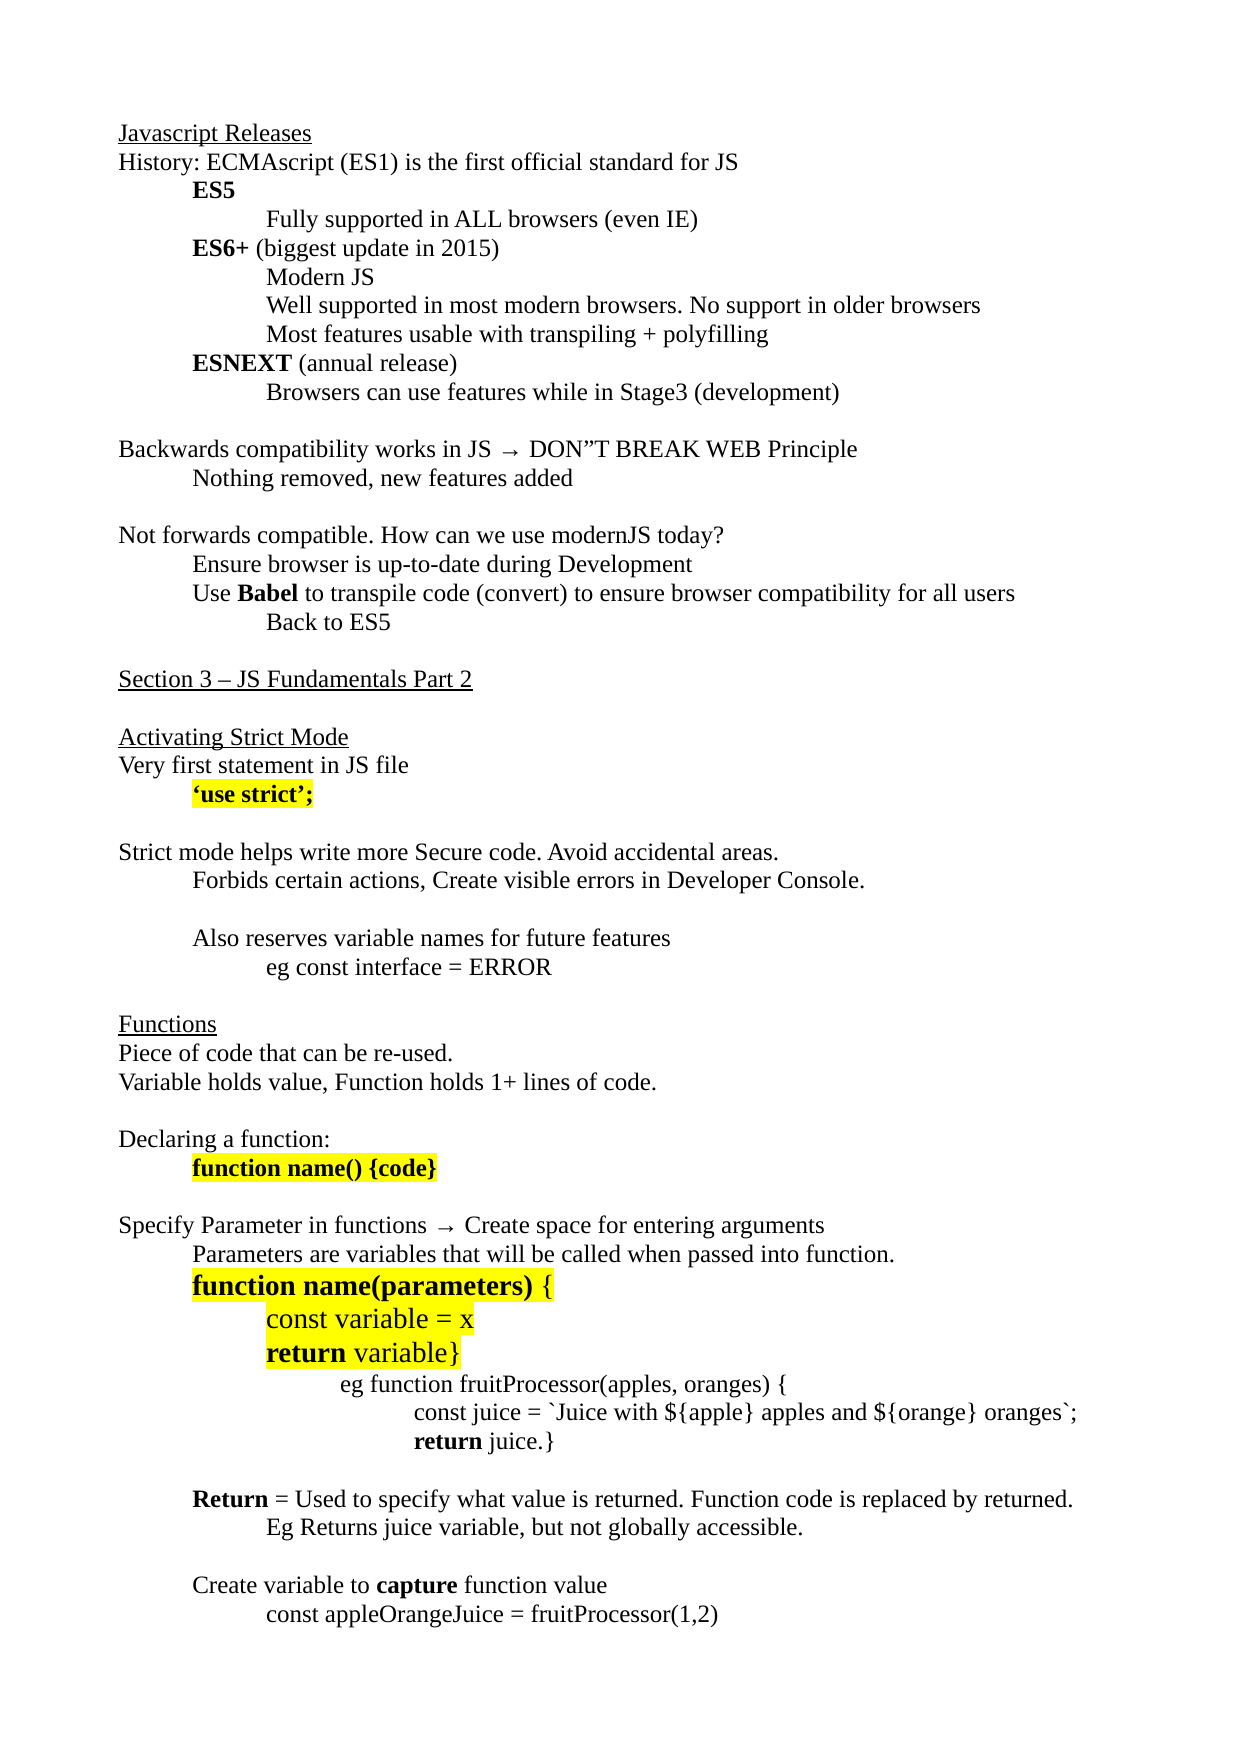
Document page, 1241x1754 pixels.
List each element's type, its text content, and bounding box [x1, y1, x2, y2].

text function name(parameters) { [118, 1268, 1122, 1302]
text eg function fruitProcessor(apples, oranges) { [118, 1369, 1122, 1397]
text function name() {code} [118, 1153, 1122, 1182]
text Backwards compatibility works in JS → DON”T BREAK WEB Principle [118, 434, 1122, 463]
text ES5 [118, 176, 1122, 204]
text Very first statement in JS file [118, 751, 1122, 779]
text return juice.} [118, 1426, 1122, 1455]
text eg const interface = ERROR [118, 952, 1122, 981]
text ESNEXT (annual release) [118, 348, 1122, 377]
text Activating Strict Mode [118, 722, 1122, 751]
text Back to ES5 [118, 607, 1122, 636]
text Modern JS [118, 262, 1122, 291]
text return variable} [118, 1335, 1122, 1369]
text Strict mode helps write more Secure code. Avoid accidental areas. [118, 837, 1122, 866]
text Fully supported in ALL browsers (even IE) [118, 204, 1122, 233]
text const juice = `Juice with ${apple} apples and ${orange} oranges`; [118, 1397, 1122, 1426]
text Create variable to capture function value [118, 1570, 1122, 1599]
text Also reserves variable names for future features [118, 923, 1122, 952]
text Nothing removed, new features added [118, 463, 1122, 492]
text Use Babel to transpile code (convert) to ensure browser compatibility for all users [118, 578, 1122, 607]
text Well supported in most modern browsers. No support in older browsers [118, 291, 1122, 319]
text Forbids certain actions, Create visible errors in Developer Console. [118, 866, 1122, 894]
text Eg Returns juice variable, but not globally accessible. [118, 1512, 1122, 1541]
text Variable holds value, Function holds 1+ lines of code. [118, 1067, 1122, 1096]
text const variable = x [118, 1302, 1122, 1335]
text Ensure browser is up-to-date during Development [118, 549, 1122, 578]
text Browsers can use features while in Stage3 (development) [118, 377, 1122, 406]
text Return = Used to specify what value is returned. Function code is replaced by returned. [118, 1484, 1122, 1512]
text Section 3 – JS Fundamentals Part 2 [118, 664, 1122, 693]
text Most features usable with transpiling + polyfilling [118, 319, 1122, 348]
text Functions [118, 1009, 1122, 1038]
text Specify Parameter in functions → Create space for entering arguments [118, 1211, 1122, 1239]
text Parameters are variables that will be called when passed into function. [118, 1239, 1122, 1268]
text History: ECMAscript (ES1) is the first official standard for JS [118, 147, 1122, 176]
text Piece of code that can be re-used. [118, 1038, 1122, 1067]
text ES6+ (biggest update in 2015) [118, 233, 1122, 262]
text Declaring a function: [118, 1124, 1122, 1153]
text Not forwards compatible. How can we use modernJS today? [118, 521, 1122, 549]
text Javascript Releases [118, 118, 1122, 147]
text const appleOrangeJuice = fruitProcessor(1,2) [118, 1599, 1122, 1627]
text ‘use strict’; [118, 779, 1122, 808]
